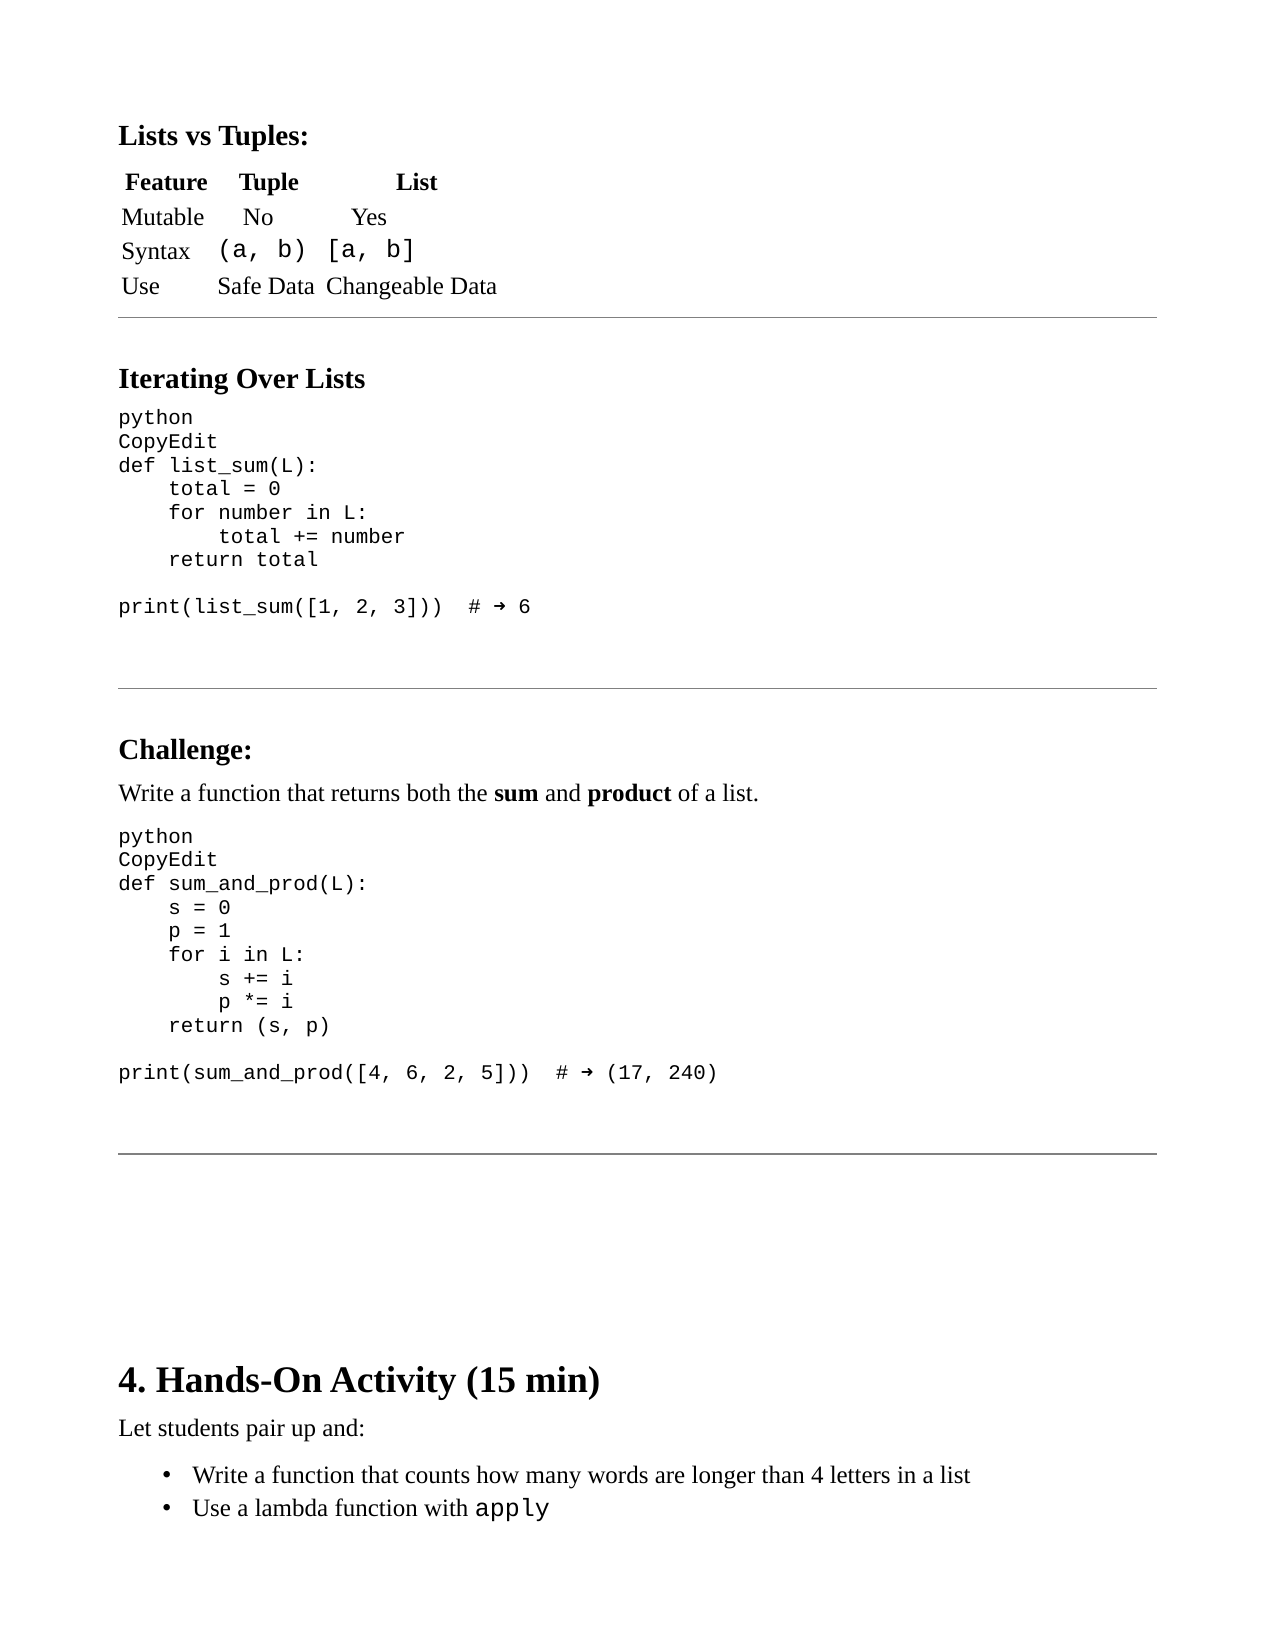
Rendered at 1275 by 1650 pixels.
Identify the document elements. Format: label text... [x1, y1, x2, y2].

table_header List [323, 164, 510, 199]
text for number in L: [118, 502, 1157, 526]
text p = 1 [118, 920, 1157, 944]
text total = 0 [118, 478, 1157, 502]
text CopyEdit [118, 431, 1157, 455]
table_cell Syntax [118, 233, 214, 268]
text return (s, p) [118, 1015, 1157, 1039]
text print(list_sum([1, 2, 3])) # ➜ 6 [118, 597, 1157, 620]
text Let students pair up and: [118, 1413, 1157, 1441]
text python [118, 407, 1157, 431]
list Write a function that counts how many words are longer than 4 letters in a list [162, 1460, 1157, 1489]
table_cell (a, b) [214, 233, 323, 268]
text s += i [118, 968, 1157, 991]
subtitle Challenge: [118, 732, 1157, 766]
list Use a lambda function with apply [162, 1493, 1157, 1524]
text p *= i [118, 991, 1157, 1015]
text def sum_and_prod(L): [118, 873, 1157, 897]
table_header Tuple [214, 164, 323, 199]
subtitle 4. Hands-On Activity (15 min) [118, 1357, 1157, 1400]
text for i in L: [118, 944, 1157, 968]
text s = 0 [118, 897, 1157, 920]
table_header Feature [118, 164, 214, 199]
table_cell ✅ Yes [323, 199, 510, 233]
table_cell ❌ No [214, 199, 323, 233]
table_cell Safe Data [214, 268, 323, 302]
table_cell [a, b] [323, 233, 510, 268]
text def list_sum(L): [118, 455, 1157, 478]
table_cell Mutable [118, 199, 214, 233]
text total += number [118, 526, 1157, 549]
table_cell Changeable Data [323, 268, 510, 302]
subtitle Lists vs Tuples: [118, 118, 1157, 152]
text python [118, 826, 1157, 849]
subtitle Iterating Over Lists [118, 361, 1157, 395]
text CopyEdit [118, 849, 1157, 873]
text print(sum_and_prod([4, 6, 2, 5])) # ➜ (17, 240) [118, 1062, 1157, 1086]
text return total [118, 549, 1157, 573]
text Write a function that returns both the sum and product of a list. [118, 778, 1157, 807]
table_cell Use [118, 268, 214, 302]
